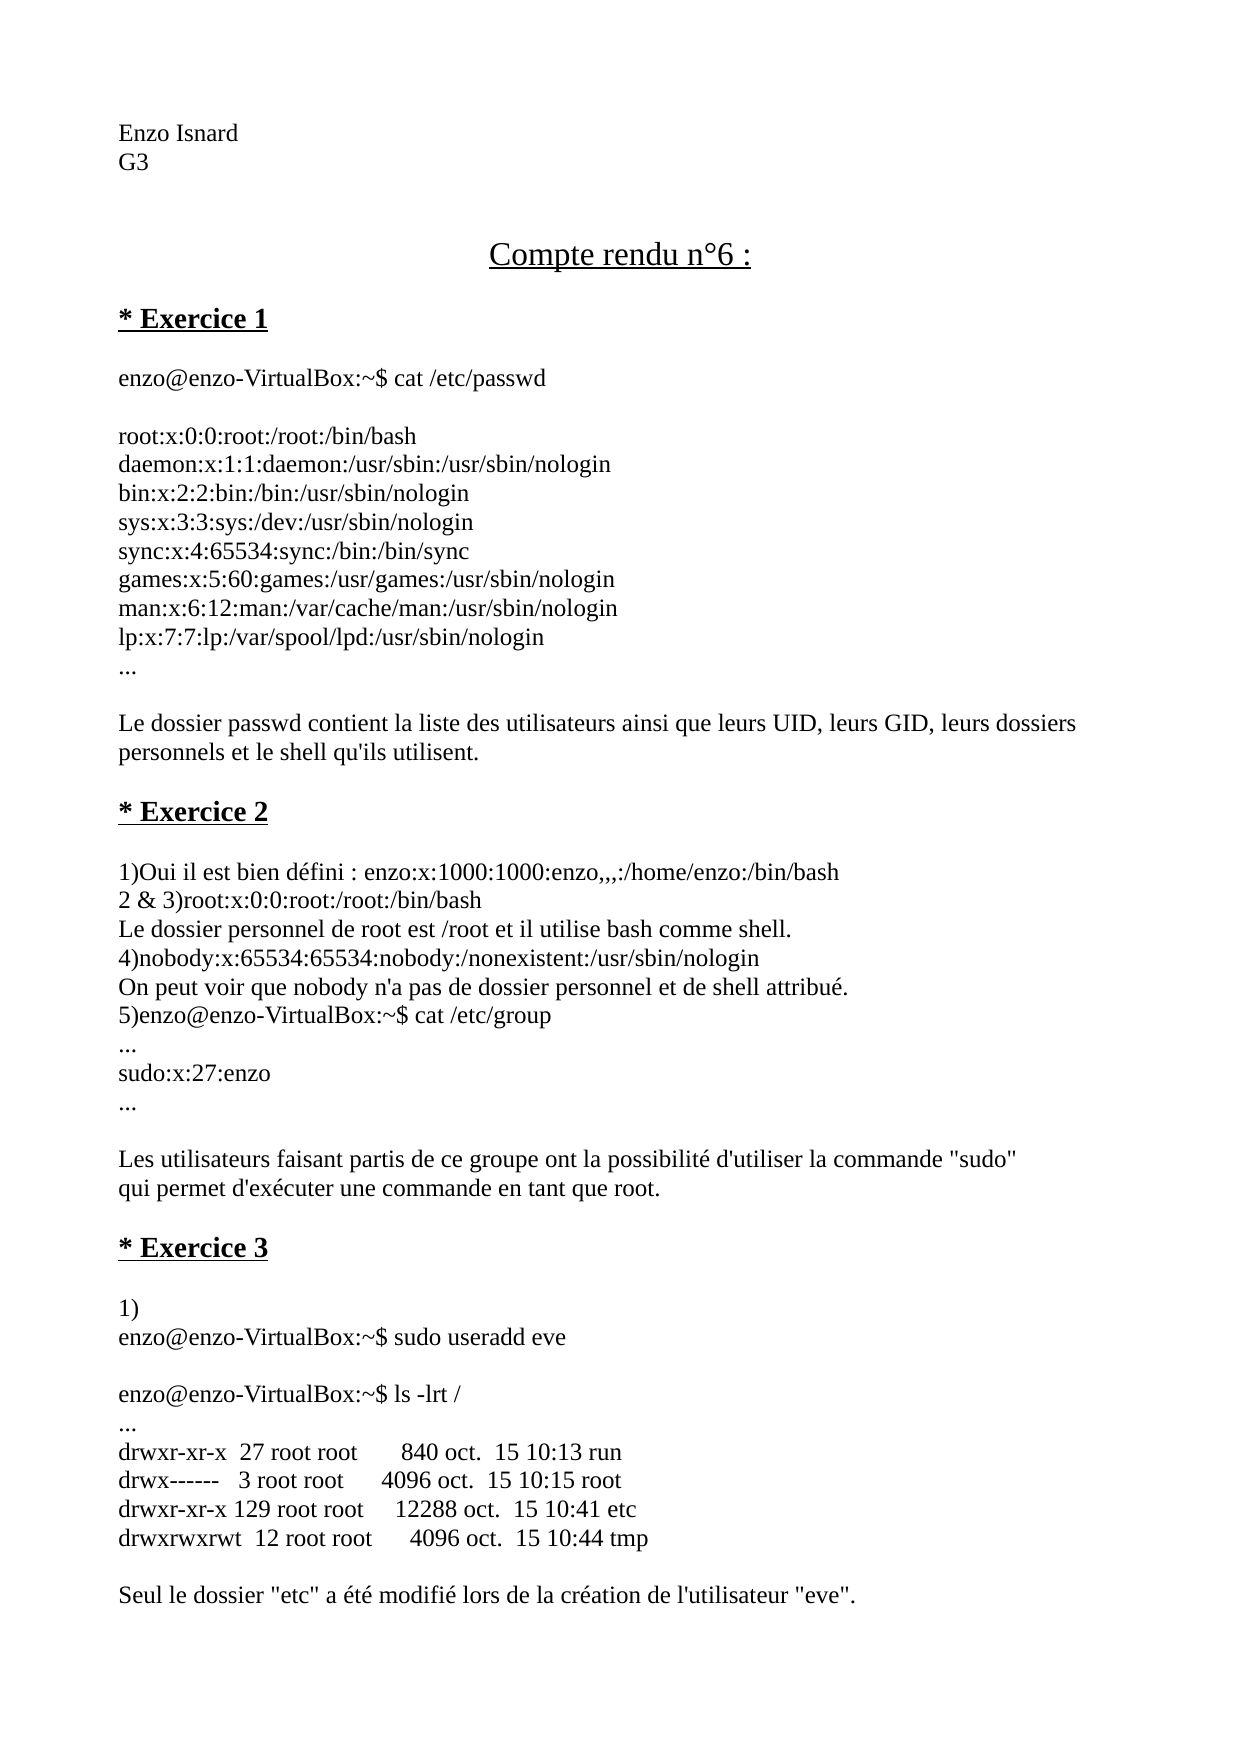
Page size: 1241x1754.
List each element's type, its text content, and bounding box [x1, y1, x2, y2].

text 2 & 3)root:x:0:0:root:/root:/bin/bash [118, 886, 1122, 914]
text * Exercice 1 [118, 301, 1122, 334]
text 1)Oui il est bien défini : enzo:x:1000:1000:enzo,,,:/home/enzo:/bin/bash [118, 857, 1122, 886]
text drwxr-xr-x 129 root root 12288 oct. 15 10:41 etc [118, 1494, 1122, 1523]
text 4)nobody:x:65534:65534:nobody:/nonexistent:/usr/sbin/nologin [118, 943, 1122, 972]
text Seul le dossier "etc" a été modifié lors de la création de l'utilisateur "eve". [118, 1580, 1122, 1609]
text drwx------ 3 root root 4096 oct. 15 10:15 root [118, 1465, 1122, 1494]
text root:x:0:0:root:/root:/bin/bash [118, 421, 1122, 449]
text bin:x:2:2:bin:/bin:/usr/sbin/nologin [118, 478, 1122, 507]
text Les utilisateurs faisant partis de ce groupe ont la possibilité d'utiliser la commande "sudo" [118, 1144, 1122, 1173]
text ... [118, 1408, 1122, 1437]
text enzo@enzo-VirtualBox:~$ cat /etc/passwd [118, 363, 1122, 392]
text * Exercice 2 [118, 794, 1122, 828]
text 1) [118, 1293, 1122, 1322]
text games:x:5:60:games:/usr/games:/usr/sbin/nologin [118, 564, 1122, 593]
text Compte rendu n°6 : [118, 234, 1122, 272]
text ... [118, 1087, 1122, 1116]
text drwxr-xr-x 27 root root 840 oct. 15 10:13 run [118, 1437, 1122, 1465]
text sync:x:4:65534:sync:/bin:/bin/sync [118, 536, 1122, 564]
text enzo@enzo-VirtualBox:~$ ls -lrt / [118, 1379, 1122, 1408]
text lp:x:7:7:lp:/var/spool/lpd:/usr/sbin/nologin [118, 622, 1122, 651]
text enzo@enzo-VirtualBox:~$ sudo useradd eve [118, 1322, 1122, 1350]
text daemon:x:1:1:daemon:/usr/sbin:/usr/sbin/nologin [118, 449, 1122, 478]
text Le dossier passwd contient la liste des utilisateurs ainsi que leurs UID, leurs GID, leurs dossiers personnels et le shell qu'ils utilisent. [118, 708, 1122, 766]
text man:x:6:12:man:/var/cache/man:/usr/sbin/nologin [118, 593, 1122, 622]
text sudo:x:27:enzo [118, 1058, 1122, 1087]
text sys:x:3:3:sys:/dev:/usr/sbin/nologin [118, 507, 1122, 536]
text Le dossier personnel de root est /root et il utilise bash comme shell. [118, 914, 1122, 943]
text ... [118, 651, 1122, 679]
text ... [118, 1029, 1122, 1058]
text qui permet d'exécuter une commande en tant que root. [118, 1173, 1122, 1202]
text * Exercice 3 [118, 1231, 1122, 1264]
text drwxrwxrwt 12 root root 4096 oct. 15 10:44 tmp [118, 1523, 1122, 1552]
text On peut voir que nobody n'a pas de dossier personnel et de shell attribué. [118, 972, 1122, 1001]
text 5)enzo@enzo-VirtualBox:~$ cat /etc/group [118, 1001, 1122, 1029]
